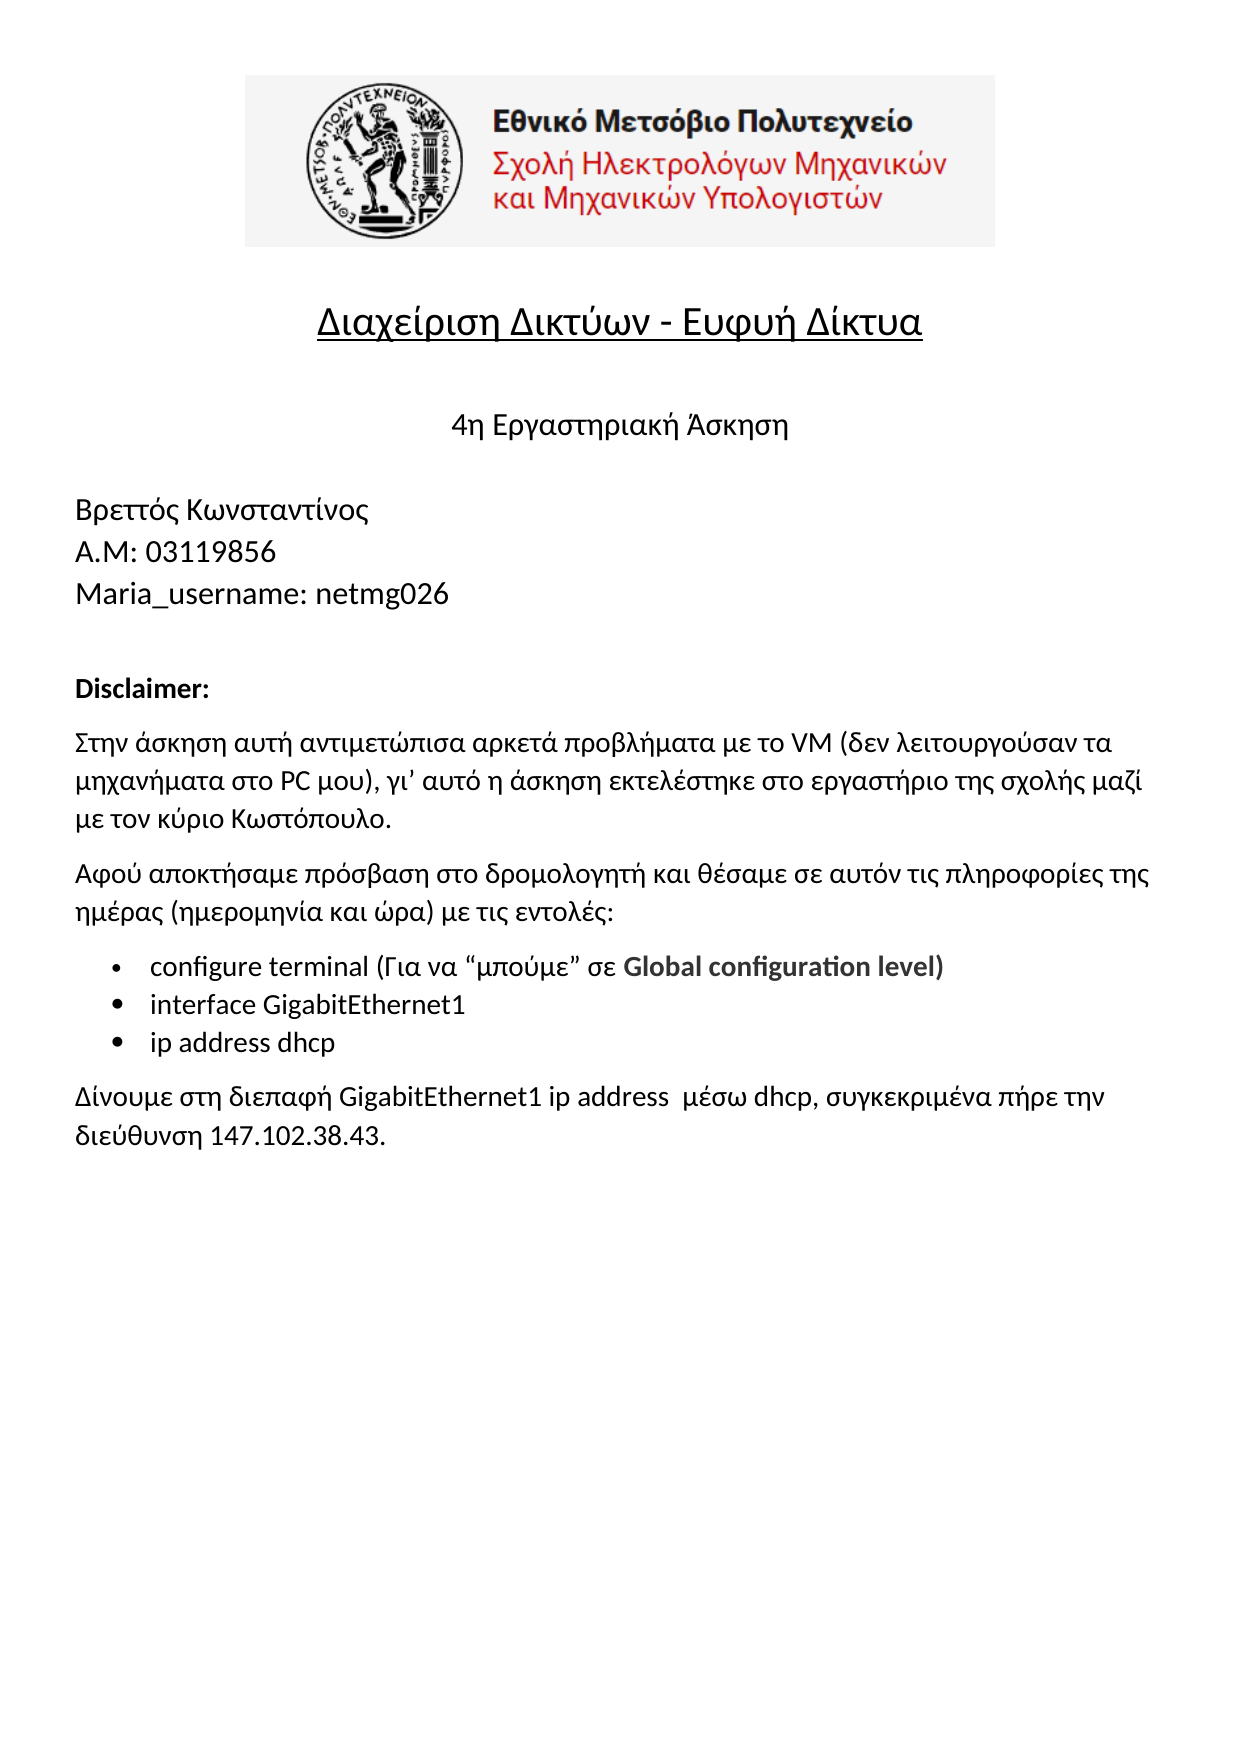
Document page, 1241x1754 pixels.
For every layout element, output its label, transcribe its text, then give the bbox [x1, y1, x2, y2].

list interface GigabitEthernet1 [112, 986, 1165, 1021]
list configure terminal (Για να “μπούμε” σε Global configuration level) [112, 948, 1165, 983]
text Disclaimer: [75, 670, 1165, 705]
text Βρεττός Κωνσταντίνος [75, 488, 1165, 528]
text Στην άσκηση αυτή αντιμετώπισα αρκετά προβλήματα με το VM (δεν λειτουργούσαν τα μηχανήματα στο PC μου), γι’ αυτό η άσκηση εκτελέστηκε στο εργαστήριο της σχολής μαζί με τον κύριο Κωστόπουλο. [75, 724, 1165, 836]
text 4η Εργαστηριακή Άσκηση [75, 404, 1165, 443]
text Αφού αποκτήσαμε πρόσβαση στο δρομολογητή και θέσαμε σε αυτόν τις πληροφορίες της ημέρας (ημερομηνία και ώρα) με τις εντολές: [75, 855, 1165, 929]
text Δίνουμε στη διεπαφή GigabitEthernet1 ip address μέσω dhcp, συγκεκριμένα πήρε την διεύθυνση 147.102.38.43. [75, 1078, 1165, 1152]
text Διαχείριση Δικτύων - Ευφυή Δίκτυα [75, 295, 1165, 346]
text Maria_username: netmg026 [75, 573, 1165, 612]
list ip address dhcp [112, 1024, 1165, 1059]
text Α.Μ: 03119856 [75, 531, 1165, 570]
